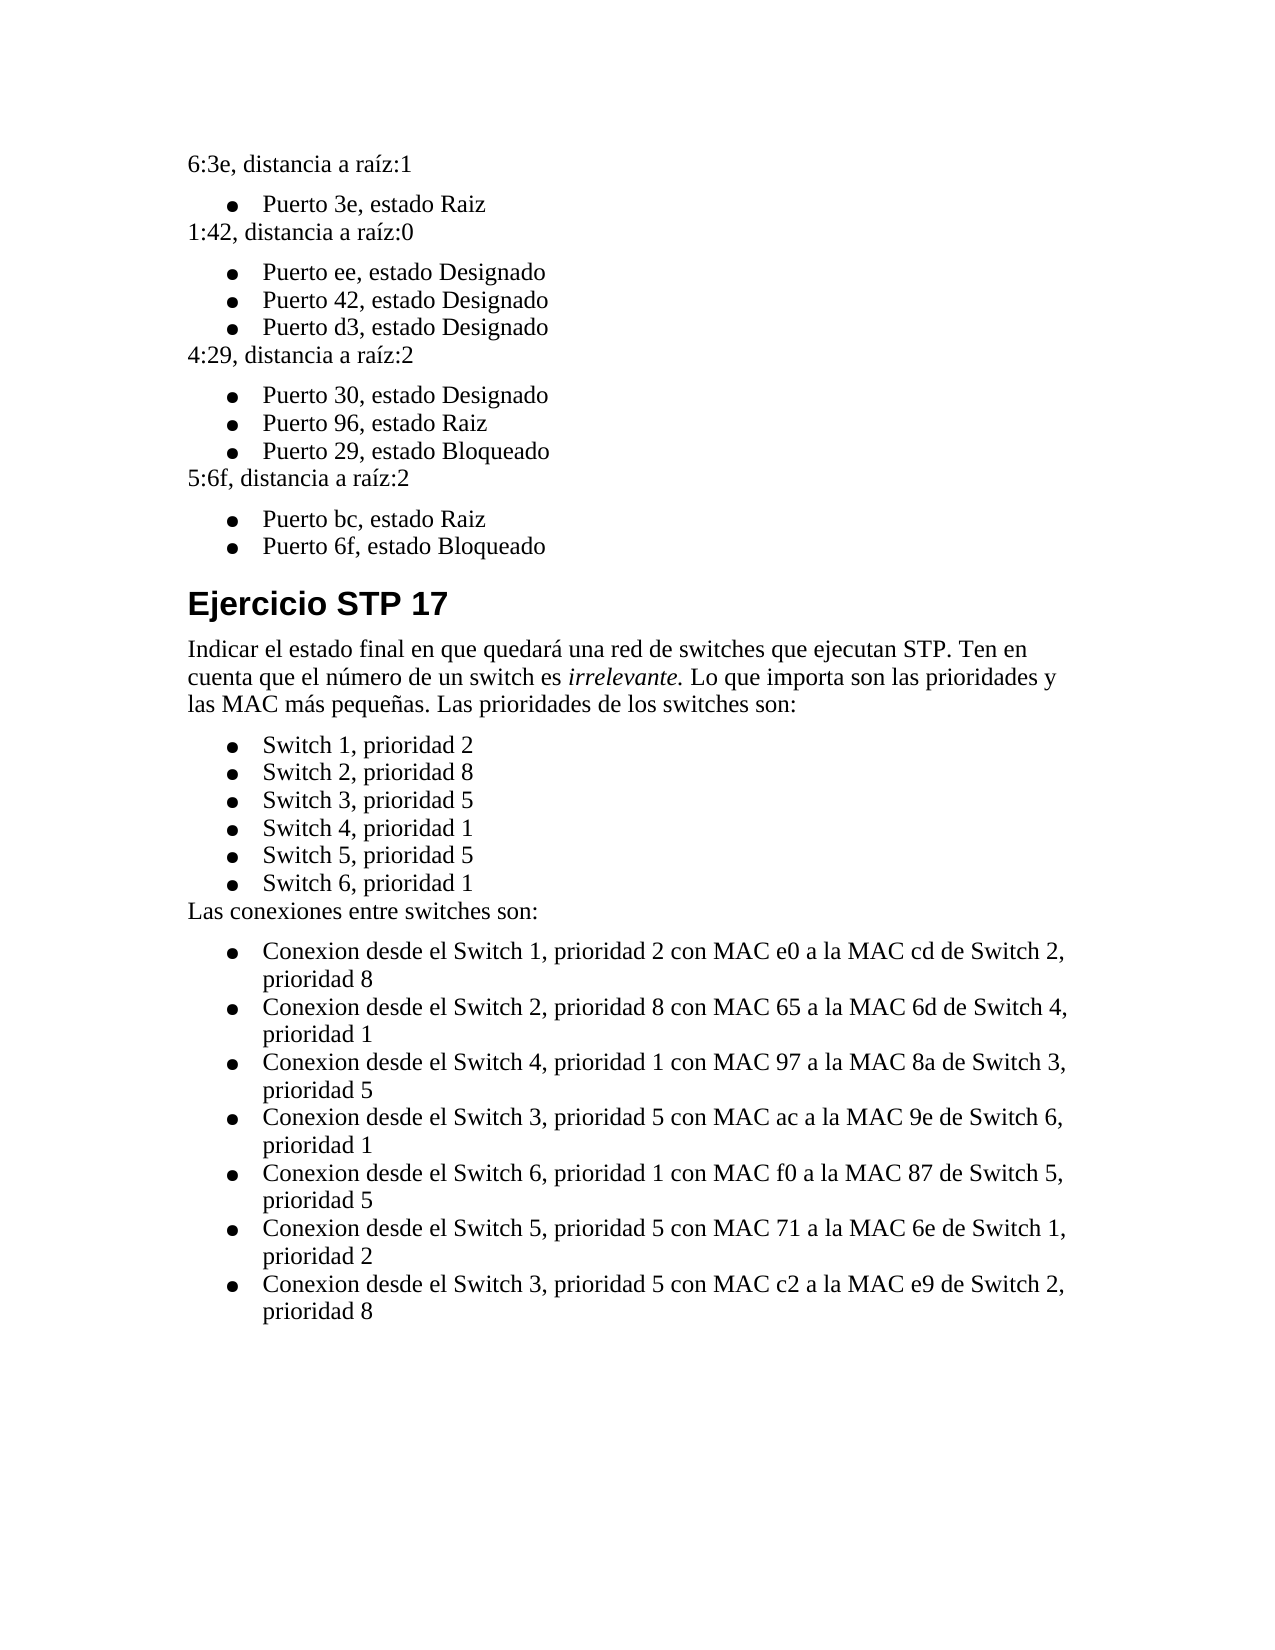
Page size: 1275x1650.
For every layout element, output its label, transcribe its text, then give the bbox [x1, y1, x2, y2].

text 6:3e, distancia a raíz:1 [187, 150, 1087, 178]
text Las conexiones entre switches son: [187, 897, 1087, 925]
list Puerto 30, estado Designado [225, 381, 1087, 409]
list Puerto 96, estado Raiz [225, 409, 1087, 437]
list Puerto bc, estado Raiz [225, 505, 1087, 532]
list Switch 2, prioridad 8 [225, 758, 1087, 786]
list Switch 4, prioridad 1 [225, 814, 1087, 842]
list Puerto d3, estado Designado [225, 313, 1087, 341]
list Switch 5, prioridad 5 [225, 842, 1087, 869]
list Puerto 3e, estado Raiz [225, 190, 1087, 218]
list Puerto 42, estado Designado [225, 286, 1087, 313]
list Switch 3, prioridad 5 [225, 786, 1087, 814]
text 5:6f, distancia a raíz:2 [187, 464, 1087, 492]
list Puerto 29, estado Bloqueado [225, 437, 1087, 464]
list Switch 1, prioridad 2 [225, 731, 1087, 758]
list Conexion desde el Switch 5, prioridad 5 con MAC 71 a la MAC 6e de Switch 1, prioridad 2 [225, 1214, 1087, 1270]
text 4:29, distancia a raíz:2 [187, 341, 1087, 369]
list Puerto ee, estado Designado [225, 258, 1087, 286]
text Indicar el estado final en que quedará una red de switches que ejecutan STP. Ten en cuenta que el número de un switch es irrelevante. Lo que importa son las prioridades y las MAC más pequeñas. Las prioridades de los switches son: [187, 635, 1087, 718]
list Conexion desde el Switch 3, prioridad 5 con MAC c2 a la MAC e9 de Switch 2, prioridad 8 [225, 1270, 1087, 1325]
text 1:42, distancia a raíz:0 [187, 218, 1087, 246]
list Conexion desde el Switch 2, prioridad 8 con MAC 65 a la MAC 6d de Switch 4, prioridad 1 [225, 993, 1087, 1048]
list Switch 6, prioridad 1 [225, 869, 1087, 897]
list Conexion desde el Switch 3, prioridad 5 con MAC ac a la MAC 9e de Switch 6, prioridad 1 [225, 1103, 1087, 1159]
list Puerto 6f, estado Bloqueado [225, 532, 1087, 560]
list Conexion desde el Switch 6, prioridad 1 con MAC f0 a la MAC 87 de Switch 5, prioridad 5 [225, 1159, 1087, 1214]
list Conexion desde el Switch 1, prioridad 2 con MAC e0 a la MAC cd de Switch 2, prioridad 8 [225, 937, 1087, 993]
list Conexion desde el Switch 4, prioridad 1 con MAC 97 a la MAC 8a de Switch 3, prioridad 5 [225, 1048, 1087, 1103]
subtitle Ejercicio STP 17 [187, 585, 1087, 623]
